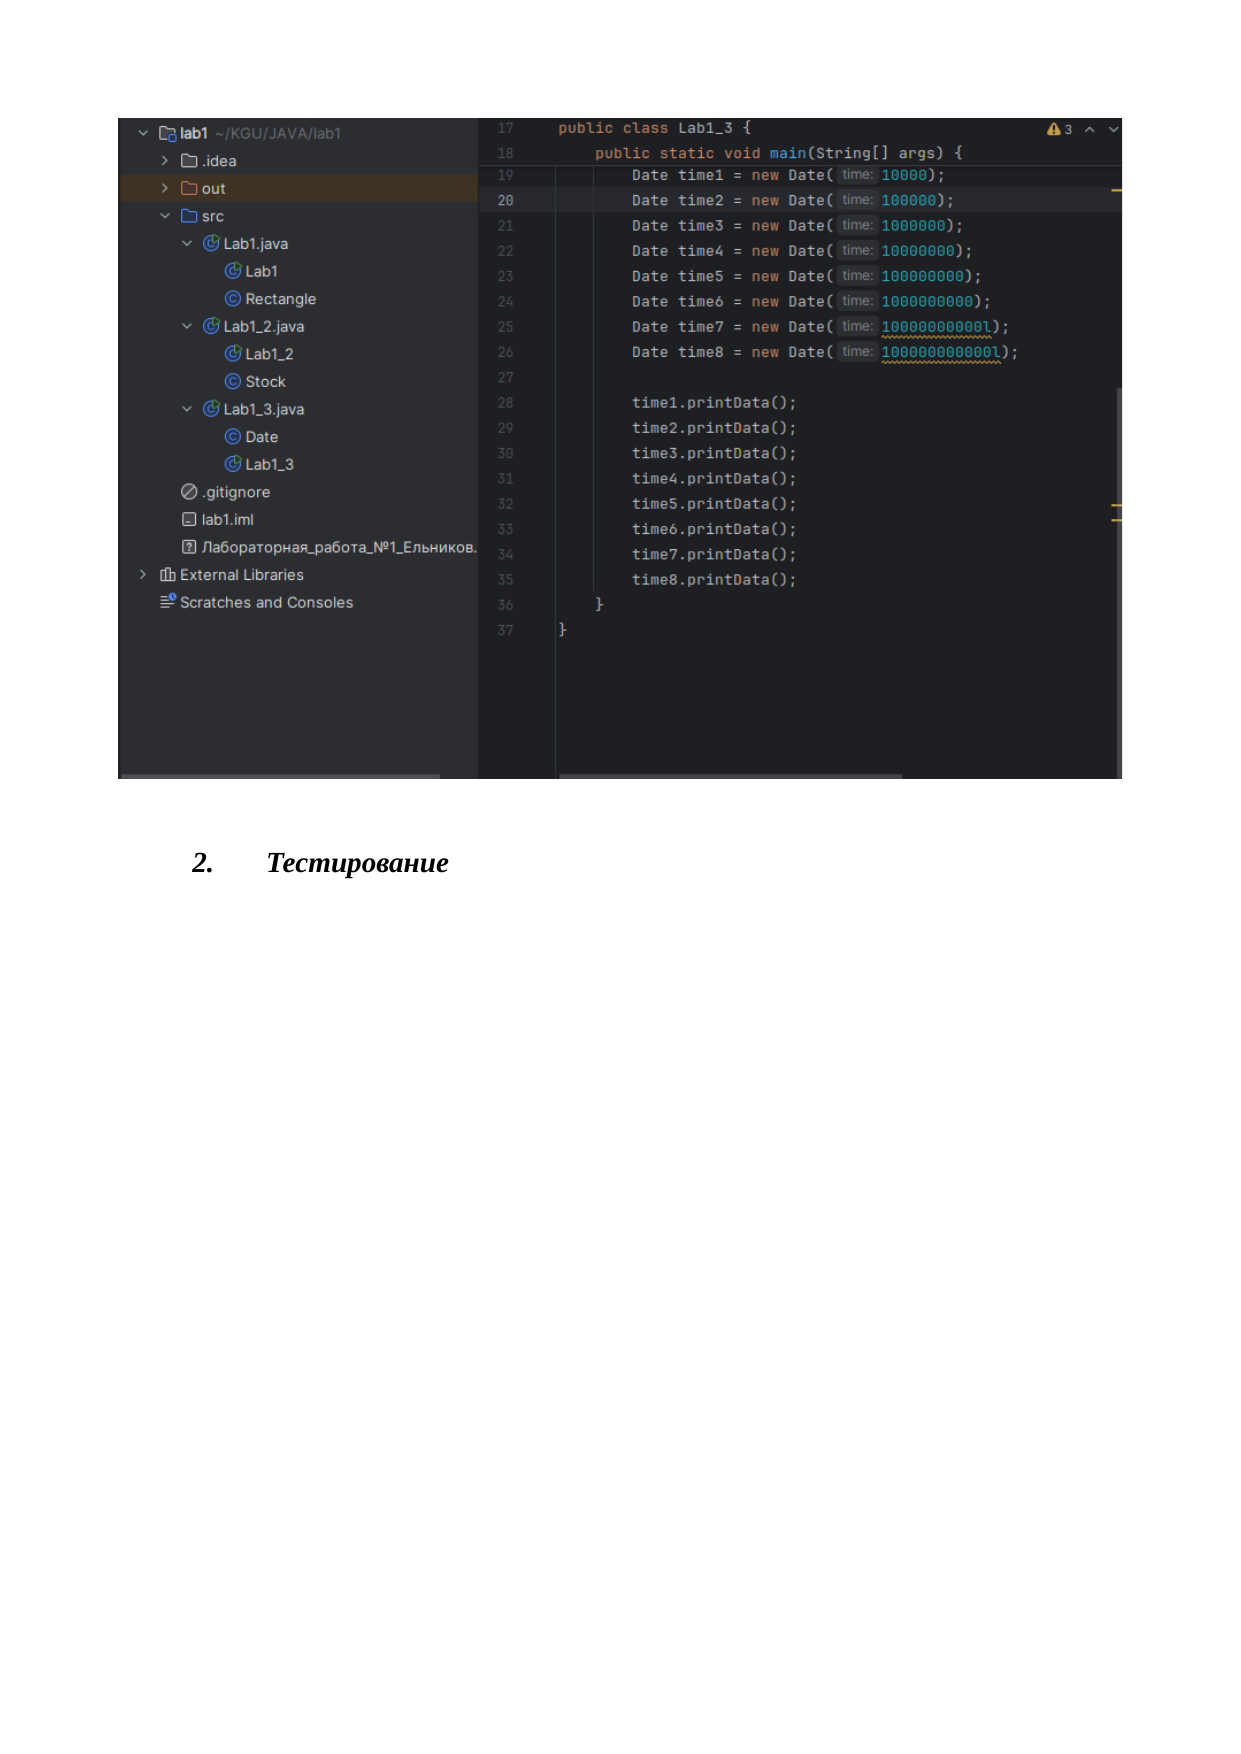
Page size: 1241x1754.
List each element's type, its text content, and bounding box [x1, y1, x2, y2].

picture [118, 118, 1123, 779]
list Тестирование [118, 846, 1122, 879]
